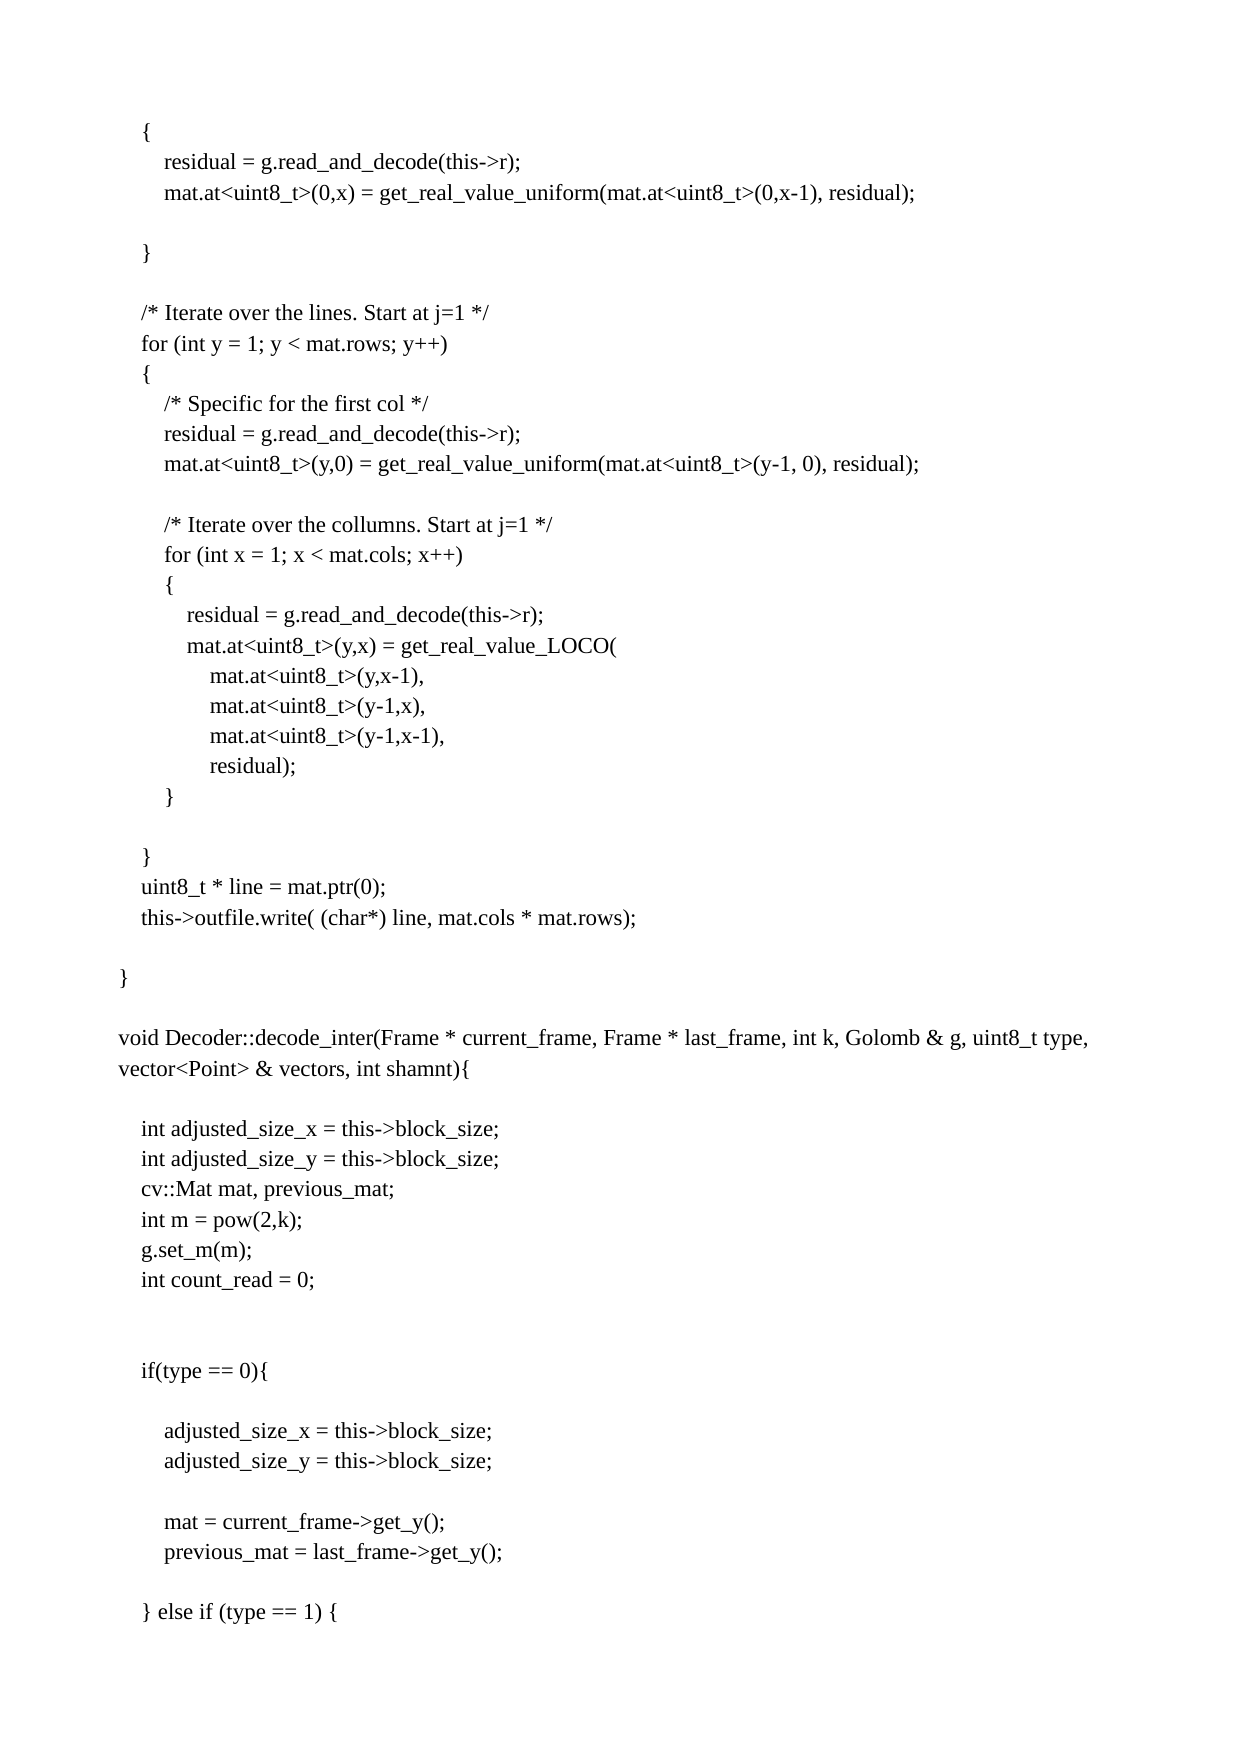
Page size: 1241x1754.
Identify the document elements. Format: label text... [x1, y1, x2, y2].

text /* Specific for the first col */ [118, 390, 1122, 416]
text int adjusted_size_y = this->block_size; [118, 1145, 1122, 1172]
text mat.at<uint8_t>(0,x) = get_real_value_uniform(mat.at<uint8_t>(0,x-1), residual); [118, 178, 1122, 205]
text int count_read = 0; [118, 1266, 1122, 1292]
text int adjusted_size_x = this->block_size; [118, 1115, 1122, 1141]
text cv::Mat mat, previous_mat; [118, 1175, 1122, 1202]
text void Decoder::decode_inter(Frame * current_frame, Frame * last_frame, int k, Golomb & g, uint8_t type, vector<Point> & vectors, int shamnt){ [118, 1024, 1122, 1081]
text this->outfile.write( (char*) line, mat.cols * mat.rows); [118, 903, 1122, 930]
text residual); [118, 752, 1122, 779]
text residual = g.read_and_decode(this->r); [118, 601, 1122, 628]
text mat.at<uint8_t>(y-1,x-1), [118, 722, 1122, 749]
text adjusted_size_x = this->block_size; [118, 1417, 1122, 1443]
text mat.at<uint8_t>(y,x-1), [118, 662, 1122, 688]
text mat = current_frame->get_y(); [118, 1508, 1122, 1534]
text mat.at<uint8_t>(y-1,x), [118, 692, 1122, 718]
text uint8_t * line = mat.ptr(0); [118, 873, 1122, 900]
text residual = g.read_and_decode(this->r); [118, 148, 1122, 175]
text mat.at<uint8_t>(y,x) = get_real_value_LOCO( [118, 632, 1122, 658]
text } [118, 239, 1122, 265]
text residual = g.read_and_decode(this->r); [118, 420, 1122, 447]
text /* Iterate over the lines. Start at j=1 */ [118, 299, 1122, 326]
text adjusted_size_y = this->block_size; [118, 1447, 1122, 1474]
text for (int y = 1; y < mat.rows; y++) [118, 329, 1122, 356]
text } [118, 843, 1122, 869]
text } else if (type == 1) { [118, 1598, 1122, 1625]
text previous_mat = last_frame->get_y(); [118, 1538, 1122, 1564]
text int m = pow(2,k); [118, 1206, 1122, 1232]
text mat.at<uint8_t>(y,0) = get_real_value_uniform(mat.at<uint8_t>(y-1, 0), residual); [118, 450, 1122, 477]
text { [118, 118, 1122, 144]
text } [118, 783, 1122, 809]
text /* Iterate over the collumns. Start at j=1 */ [118, 511, 1122, 537]
text for (int x = 1; x < mat.cols; x++) [118, 541, 1122, 567]
text } [118, 964, 1122, 990]
text if(type == 0){ [118, 1357, 1122, 1383]
text { [118, 360, 1122, 386]
text { [118, 571, 1122, 598]
text g.set_m(m); [118, 1236, 1122, 1262]
